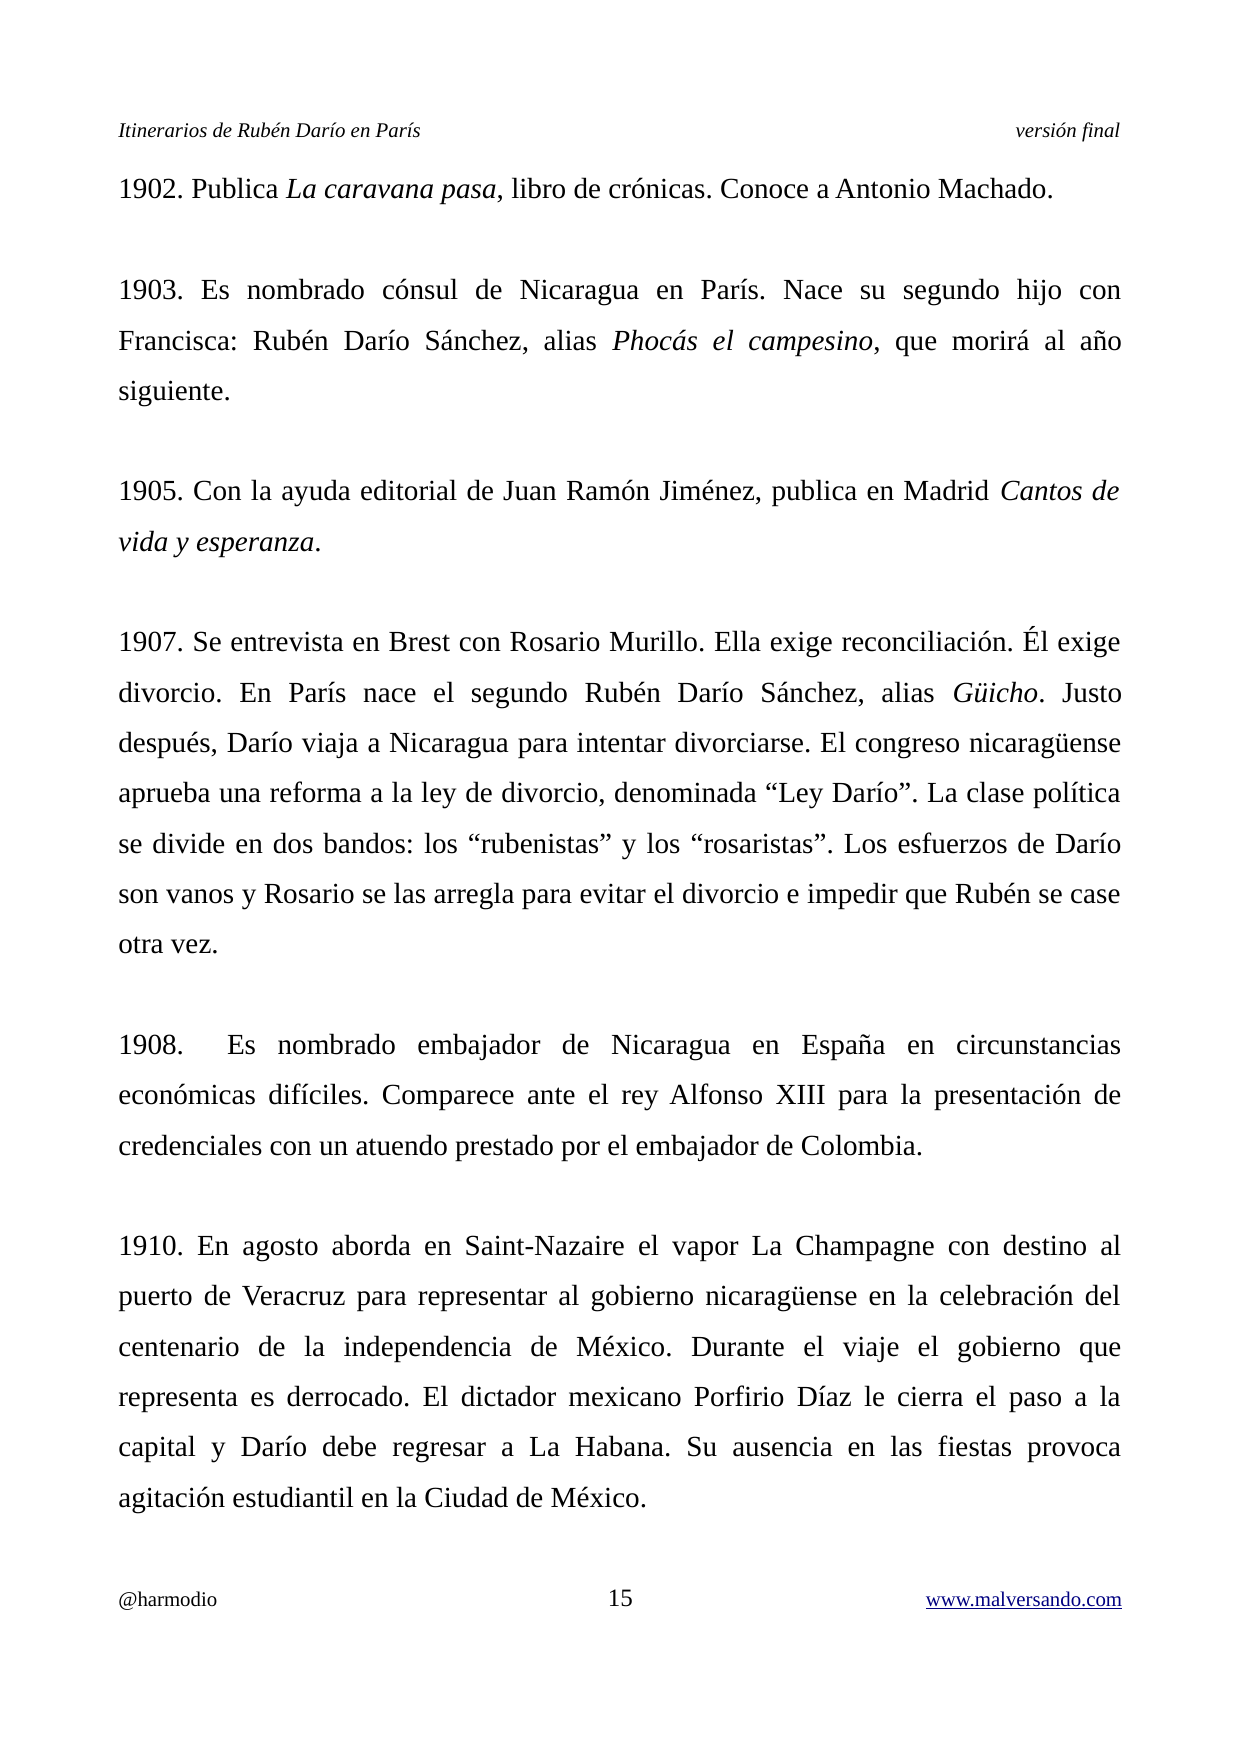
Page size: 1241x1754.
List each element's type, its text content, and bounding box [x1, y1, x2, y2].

text 1902. Publica La caravana pasa, libro de crónicas. Conoce a Antonio Machado. [118, 172, 1122, 205]
text 1907. Se entrevista en Brest con Rosario Murillo. Ella exige reconciliación. Él exige divorcio. En París nace el segundo Rubén Darío Sánchez, alias Güicho. Justo después, Darío viaja a Nicaragua para intentar divorciarse. El congreso nicaragüense aprueba una reforma a la ley de divorcio, denominada “Ley Darío”. La clase política se divide en dos bandos: los “rubenistas” y los “rosaristas”. Los esfuerzos de Darío son vanos y Rosario se las arregla para evitar el divorcio e impedir que Rubén se case otra vez. [118, 624, 1122, 960]
text 1908. Es nombrado embajador de Nicaragua en España en circunstancias económicas difíciles. Comparece ante el rey Alfonso XIII para la presentación de credenciales con un atuendo prestado por el embajador de Colombia. [118, 1027, 1122, 1161]
text 1910. En agosto aborda en Saint-Nazaire el vapor La Champagne con destino al puerto de Veracruz para representar al gobierno nicaragüense en la celebración del centenario de la independencia de México. Durante el viaje el gobierno que representa es derrocado. El dictador mexicano Porfirio Díaz le cierra el paso a la capital y Darío debe regresar a La Habana. Su ausencia en las fiestas provoca agitación estudiantil en la Ciudad de México. [118, 1228, 1122, 1513]
text 1903. Es nombrado cónsul de Nicaragua en París. Nace su segundo hijo con Francisca: Rubén Darío Sánchez, alias Phocás el campesino, que morirá al año siguiente. [118, 272, 1122, 406]
text 1905. Con la ayuda editorial de Juan Ramón Jiménez, publica en Madrid Cantos de vida y esperanza. [118, 473, 1122, 557]
